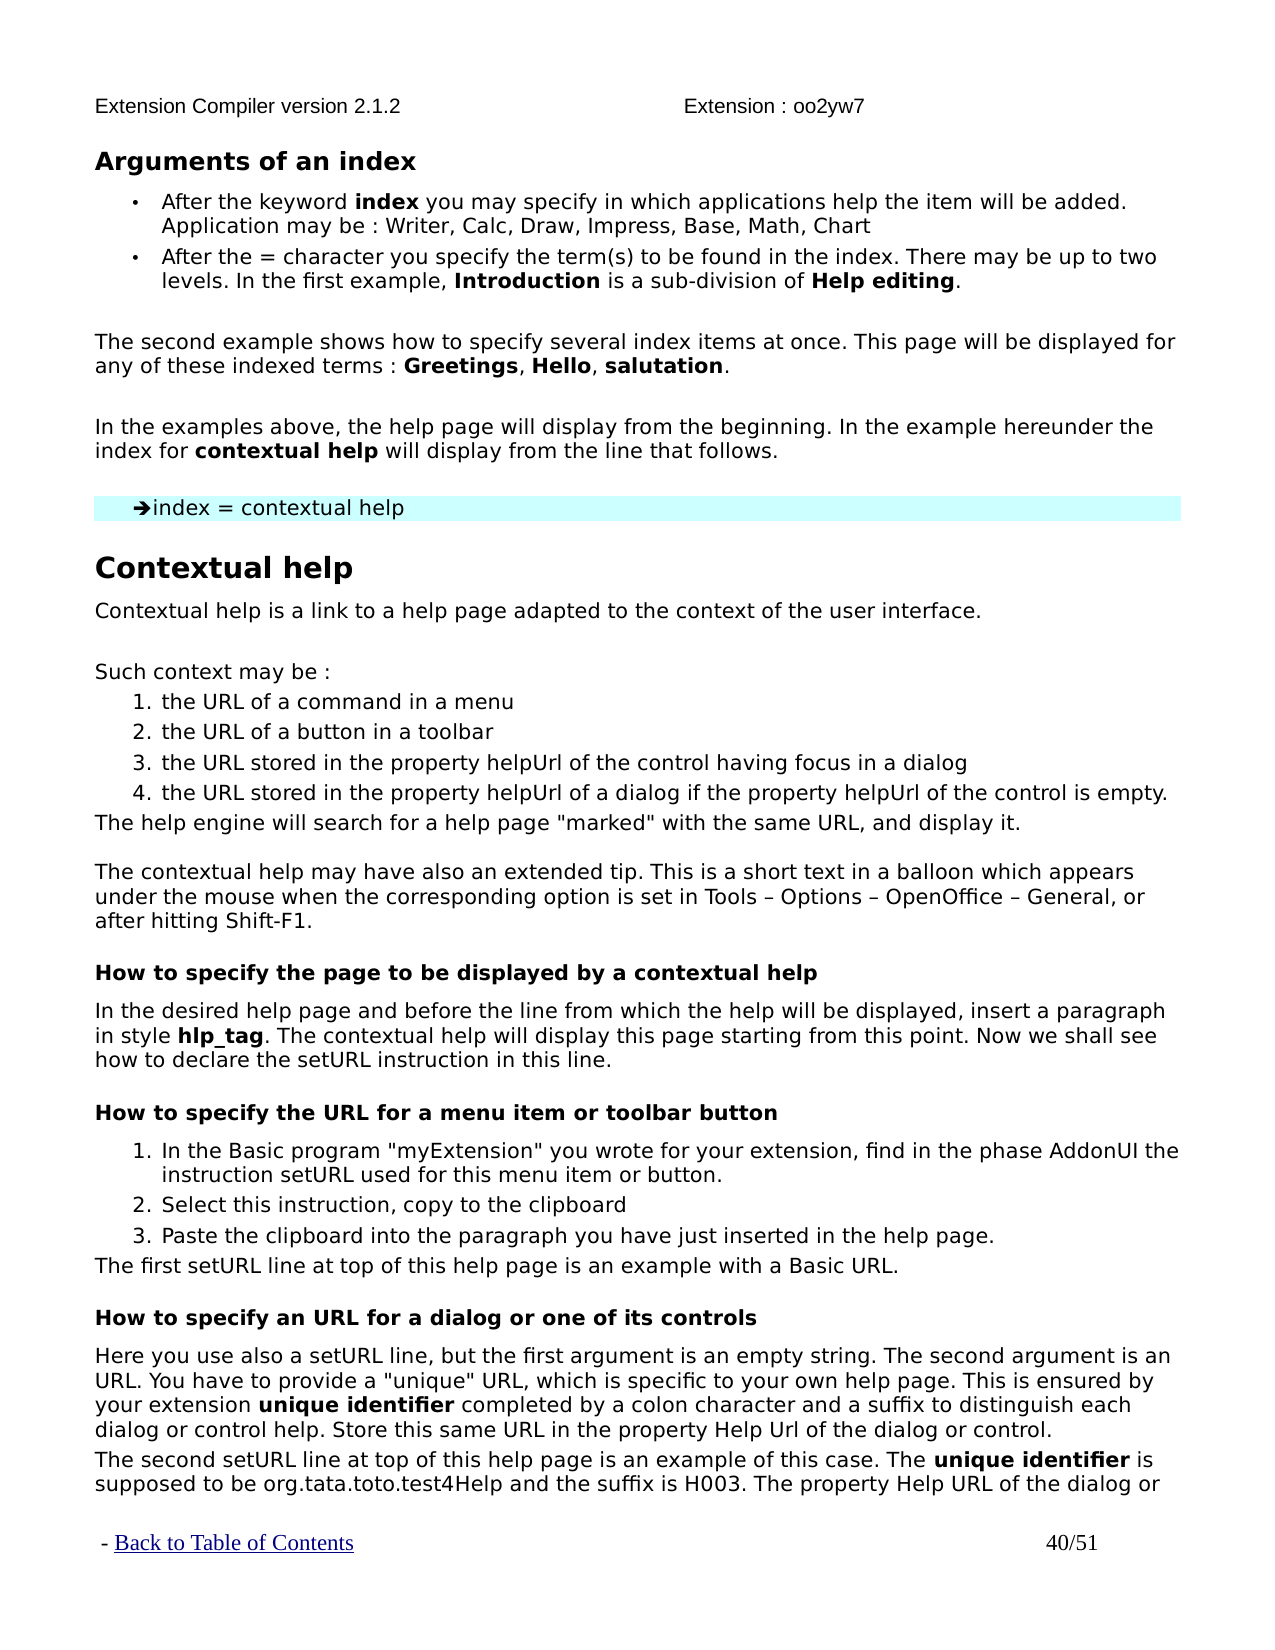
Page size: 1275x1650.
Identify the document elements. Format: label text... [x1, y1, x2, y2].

text Here you use also a setURL line, but the first argument is an empty string. The second argument is an URL. You have to provide a "unique" URL, which is specific to your own help page. This is ensured by your extension unique identifier completed by a colon character and a suffix to distinguish each dialog or control help. Store this same URL in the property Help Url of the dialog or control. [94, 1344, 1181, 1442]
text How to specify the page to be displayed by a contextual help [94, 961, 1181, 986]
text The help engine will search for a help page "marked" with the same URL, and display it. The contextual help may have also an extended tip. This is a short text in a balloon which appears under the mouse when the corresponding option is set in Tools – Options – OpenOffice – General, or after hitting Shift-F1. [94, 811, 1181, 934]
text Contextual help [94, 552, 1181, 586]
list the URL of a command in a menu [132, 690, 1181, 714]
list the URL stored in the property helpUrl of the control having focus in a dialog [132, 751, 1181, 775]
text The second example shows how to specify several index items at once. This page will be displayed for any of these indexed terms : Greetings, Hello, salutation. [94, 330, 1181, 379]
list index = contextual help [94, 496, 1181, 521]
text The first setURL line at top of this help page is an example with a Basic URL. [94, 1254, 1181, 1278]
list In the Basic program "myExtension" you wrote for your extension, find in the phase AddonUI the instruction setURL used for this menu item or button. [132, 1138, 1181, 1187]
text How to specify an URL for a dialog or one of its controls [94, 1306, 1181, 1331]
text Arguments of an index [94, 147, 1181, 176]
text The second setURL line at top of this help page is an example of this case. The unique identifier is supposed to be org.tata.toto.test4Help and the suffix is H003. The property Help URL of the dialog or [94, 1448, 1181, 1497]
list After the = character you specify the term(s) to be found in the index. There may be up to two levels. In the first example, Introduction is a sub-division of Help editing. [132, 245, 1181, 294]
list Select this instruction, copy to the clipboard [132, 1193, 1181, 1218]
list Paste the clipboard into the paragraph you have just inserted in the help page. [132, 1224, 1181, 1248]
text In the desired help page and before the line from which the help will be displayed, insert a paragraph in style hlp_tag. The contextual help will display this page starting from this point. Now we shall see how to declare the setURL instruction in this line. [94, 999, 1181, 1073]
list After the keyword index you may specify in which applications help the item will be added. Application may be : Writer, Calc, Draw, Impress, Base, Math, Chart [132, 190, 1181, 239]
list the URL stored in the property helpUrl of a dialog if the property helpUrl of the control is empty. [132, 781, 1181, 805]
text Contextual help is a link to a help page adapted to the context of the user interface. [94, 599, 1181, 623]
text Such context may be : [94, 660, 1181, 684]
text In the examples above, the help page will display from the beginning. In the example hereunder the index for contextual help will display from the line that follows. [94, 415, 1181, 464]
text How to specify the URL for a menu item or toolbar button [94, 1101, 1181, 1125]
list the URL of a button in a toolbar [132, 720, 1181, 745]
